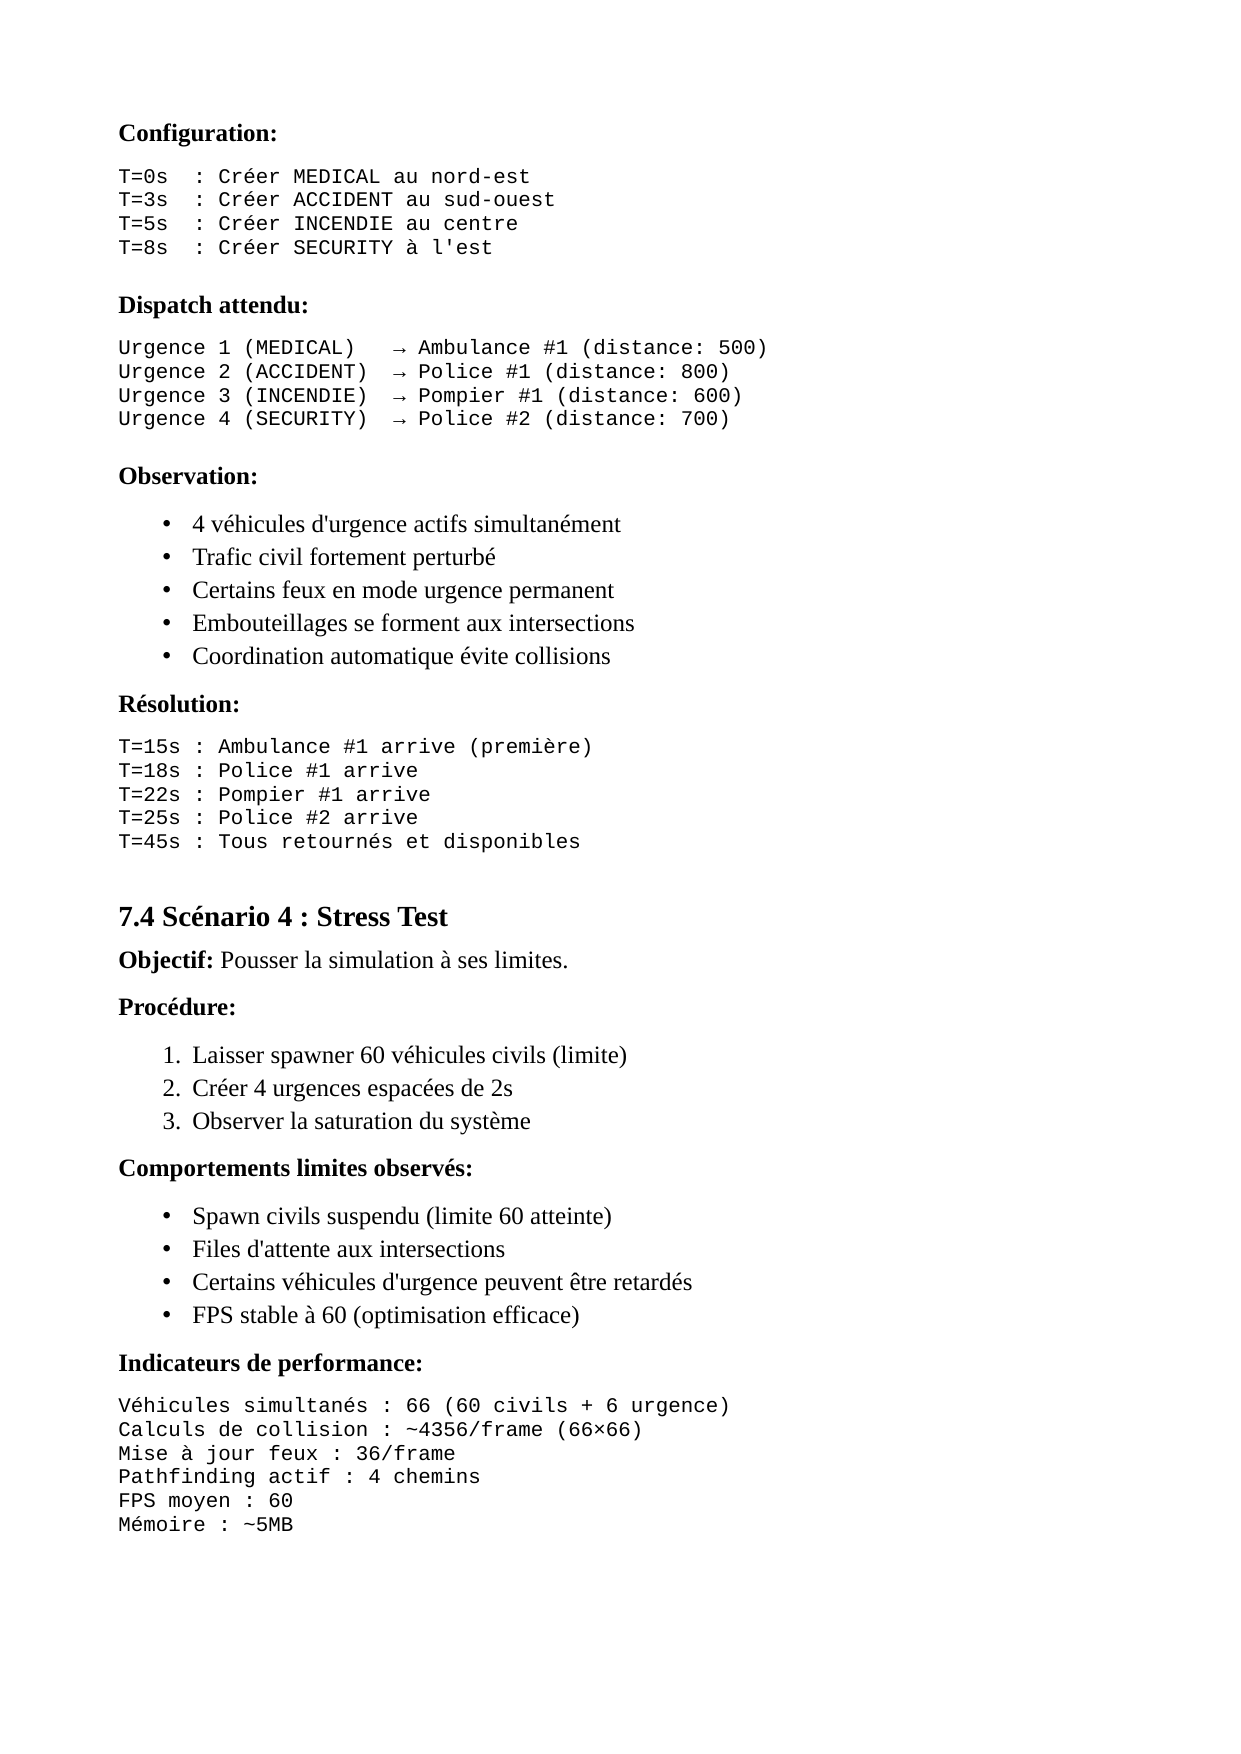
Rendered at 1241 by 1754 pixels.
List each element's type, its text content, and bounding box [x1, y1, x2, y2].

text Urgence 3 (INCENDIE) → Pompier #1 (distance: 600) [118, 385, 1122, 408]
text T=22s : Pompier #1 arrive [118, 784, 1122, 807]
text T=5s : Créer INCENDIE au centre [118, 213, 1122, 237]
list Laisser spawner 60 véhicules civils (limite) [162, 1040, 1122, 1069]
text Mémoire : ~5MB [118, 1514, 1122, 1537]
text Véhicules simultanés : 66 (60 civils + 6 urgence) [118, 1395, 1122, 1419]
text T=3s : Créer ACCIDENT au sud-ouest [118, 189, 1122, 213]
text Indicateurs de performance: [118, 1348, 1122, 1377]
text T=0s : Créer MEDICAL au nord-est [118, 166, 1122, 189]
list 4 véhicules d'urgence actifs simultanément [162, 509, 1122, 538]
list Trafic civil fortement perturbé [162, 542, 1122, 571]
text Comportements limites observés: [118, 1153, 1122, 1182]
text Urgence 1 (MEDICAL) → Ambulance #1 (distance: 500) [118, 337, 1122, 361]
text Configuration: [118, 118, 1122, 147]
list Files d'attente aux intersections [162, 1234, 1122, 1263]
text T=15s : Ambulance #1 arrive (première) [118, 736, 1122, 760]
text FPS moyen : 60 [118, 1490, 1122, 1514]
list FPS stable à 60 (optimisation efficace) [162, 1300, 1122, 1329]
list Observer la saturation du système [162, 1106, 1122, 1135]
text Urgence 2 (ACCIDENT) → Police #1 (distance: 800) [118, 361, 1122, 385]
list Spawn civils suspendu (limite 60 atteinte) [162, 1201, 1122, 1230]
text Dispatch attendu: [118, 290, 1122, 318]
text Pathfinding actif : 4 chemins [118, 1466, 1122, 1490]
text T=45s : Tous retournés et disponibles [118, 831, 1122, 854]
text Observation: [118, 461, 1122, 490]
list Créer 4 urgences espacées de 2s [162, 1073, 1122, 1102]
text Mise à jour feux : 36/frame [118, 1443, 1122, 1466]
text T=8s : Créer SECURITY à l'est [118, 237, 1122, 260]
text Calculs de collision : ~4356/frame (66×66) [118, 1419, 1122, 1443]
text Objectif: Pousser la simulation à ses limites. [118, 945, 1122, 973]
text Procédure: [118, 992, 1122, 1021]
text Urgence 4 (SECURITY) → Police #2 (distance: 700) [118, 408, 1122, 432]
list Embouteillages se forment aux intersections [162, 608, 1122, 637]
list Coordination automatique évite collisions [162, 641, 1122, 670]
list Certains feux en mode urgence permanent [162, 575, 1122, 604]
subtitle 7.4 Scénario 4 : Stress Test [118, 899, 1122, 932]
text Résolution: [118, 689, 1122, 717]
text T=18s : Police #1 arrive [118, 760, 1122, 784]
list Certains véhicules d'urgence peuvent être retardés [162, 1267, 1122, 1296]
text T=25s : Police #2 arrive [118, 807, 1122, 831]
